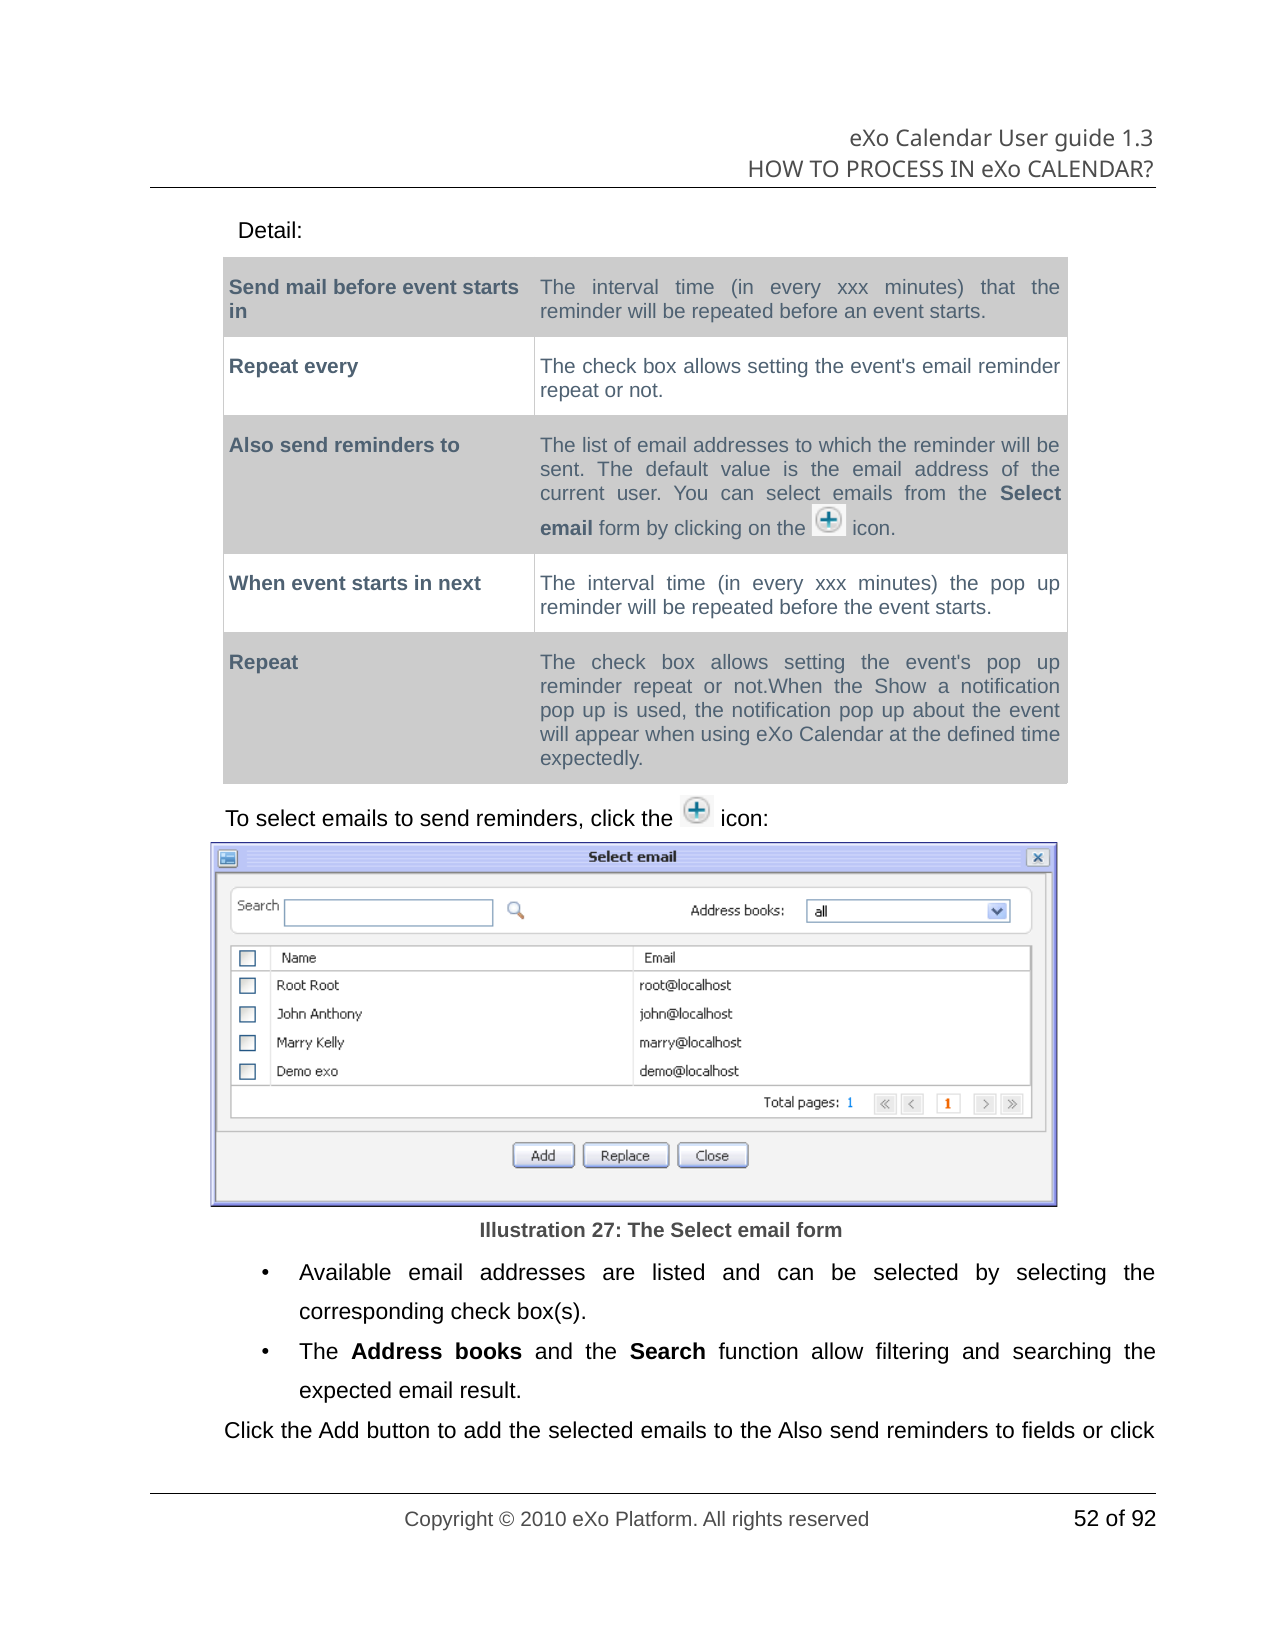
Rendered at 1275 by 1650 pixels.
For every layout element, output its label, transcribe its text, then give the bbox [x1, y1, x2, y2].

table_cell The check box allows setting the event's pop up reminder repeat or not.When the Show a notification pop up is used, the notification pop up about the event will appear when using eXo Calendar at the defined time expectedly. [535, 633, 1067, 783]
table_cell The list of email addresses to which the reminder will be sent. The default value is the email address of the current user. You can select emails from the Select email form by clicking on the icon. [535, 416, 1067, 553]
table_header Send mail before event starts in [224, 258, 534, 336]
table_header The interval time (in every xxx minutes) that the reminder will be repeated before an event starts. [535, 258, 1067, 336]
picture [811, 504, 847, 536]
table_cell The check box allows setting the event's email reminder repeat or not. [535, 337, 1067, 414]
list [211, 834, 1111, 846]
list Available email addresses are listed and can be selected by selecting the corresponding check box(s). [211, 852, 1156, 1325]
list To select emails to send reminders, click the icon: [187, 795, 1156, 831]
picture [210, 842, 1058, 1207]
list Illustration 27: The Select email form [211, 846, 1111, 1242]
text Click the Add button to add the selected emails to the Also send reminders to fields or click [224, 1417, 1156, 1443]
table_cell The interval time (in every xxx minutes) the pop up reminder will be repeated before the event starts. [535, 554, 1067, 632]
list Detail: [187, 217, 1156, 243]
table_cell Repeat every [224, 337, 534, 414]
list The Address books and the Search function allow filtering and searching the expected email result. [261, 1338, 1156, 1404]
picture [679, 795, 714, 827]
table_cell Also send reminders to [224, 416, 534, 553]
table_cell Repeat [224, 633, 534, 783]
table_cell When event starts in next [224, 554, 534, 632]
